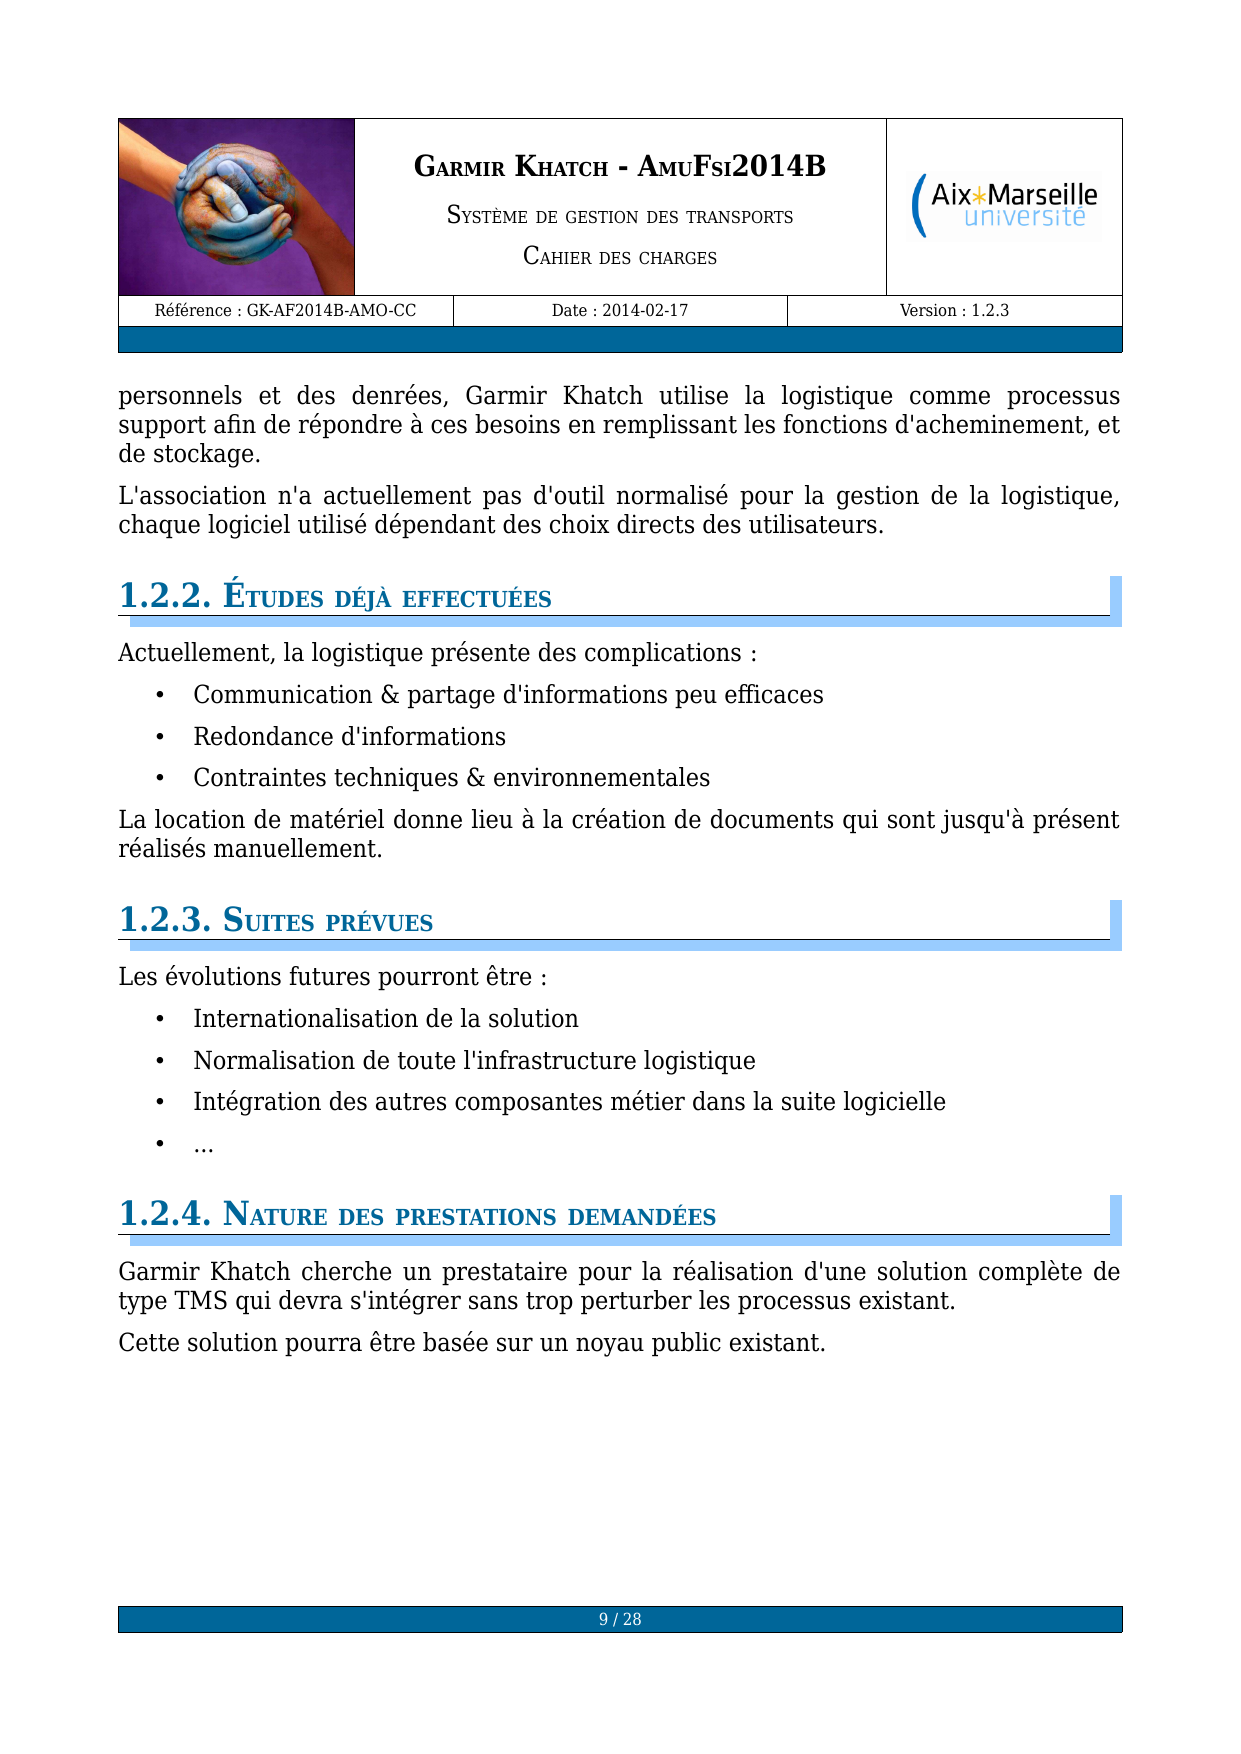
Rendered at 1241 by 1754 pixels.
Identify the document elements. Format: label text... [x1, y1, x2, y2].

text personnels et des denrées, Garmir Khatch utilise la logistique comme processus support afin de répondre à ces besoins en remplissant les fonctions d'acheminement, et de stockage. [118, 381, 1122, 469]
list ... [156, 1129, 1122, 1158]
list Intégration des autres composantes métier dans la suite logicielle [156, 1087, 1122, 1117]
text Les évolutions futures pourront être : [118, 962, 1122, 992]
list Communication & partage d'informations peu efficaces [156, 680, 1122, 709]
picture [119, 119, 354, 295]
subtitle Études déjà effectuées [118, 576, 1110, 615]
text Cette solution pourra être basée sur un noyau public existant. [118, 1328, 1122, 1357]
picture [887, 126, 1122, 288]
text La location de matériel donne lieu à la création de documents qui sont jusqu'à présent réalisés manuellement. [118, 805, 1122, 863]
list Normalisation de toute l'infrastructure logistique [156, 1046, 1122, 1075]
text L'association n'a actuellement pas d'outil normalisé pour la gestion de la logistique, chaque logiciel utilisé dépendant des choix directs des utilisateurs. [118, 481, 1122, 539]
list Redondance d'informations [156, 722, 1122, 751]
list Internationalisation de la solution [156, 1004, 1122, 1033]
list Contraintes techniques & environnementales [156, 763, 1122, 793]
text Garmir Khatch cherche un prestataire pour la réalisation d'une solution complète de type TMS qui devra s'intégrer sans trop perturber les processus existant. [118, 1257, 1122, 1316]
text Actuellement, la logistique présente des complications : [118, 638, 1122, 668]
subtitle Suites prévues [118, 900, 1110, 939]
subtitle Nature des prestations demandées [118, 1194, 1110, 1234]
